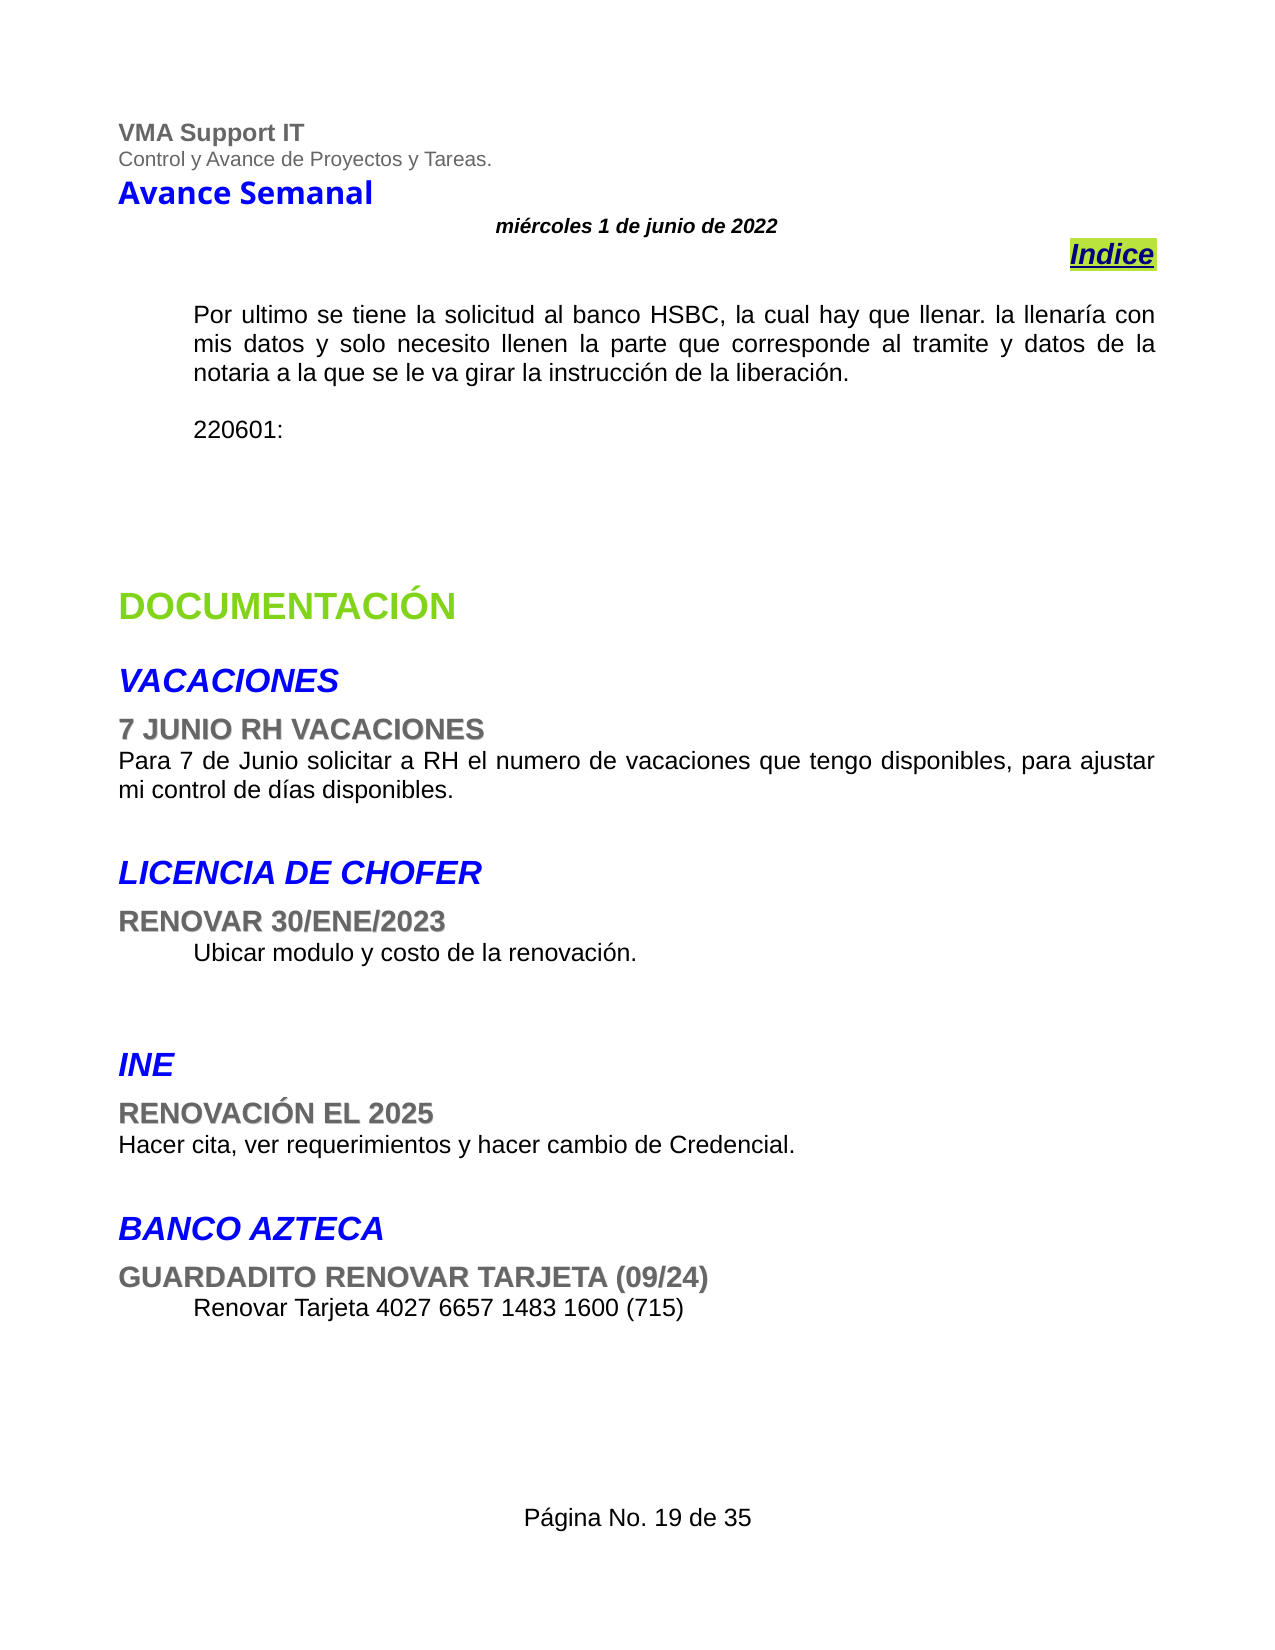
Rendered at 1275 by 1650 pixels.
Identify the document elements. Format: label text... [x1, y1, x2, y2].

subtitle RENOVACIÓN EL 2025 [118, 1096, 1157, 1130]
text Renovar Tarjeta 4027 6657 1483 1600 (715) [193, 1293, 1157, 1322]
subtitle BANCO AZTECA [118, 1208, 1157, 1247]
subtitle INE [118, 1045, 1157, 1084]
subtitle GUARDADITO RENOVAR TARJETA (09/24) [118, 1259, 1157, 1293]
text Ubicar modulo y costo de la renovación. [193, 938, 1157, 967]
text Por ultimo se tiene la solicitud al banco HSBC, la cual hay que llenar. la llenaría con mis datos y solo necesito llenen la parte que corresponde al tramite y datos de la notaria a la que se le va girar la instrucción de la liberación. [193, 300, 1157, 387]
subtitle VACACIONES [118, 661, 1157, 700]
subtitle LICENCIA DE CHOFER [118, 853, 1157, 892]
subtitle 7 JUNIO RH VACACIONES [118, 712, 1157, 746]
text Para 7 de Junio solicitar a RH el numero de vacaciones que tengo disponibles, para ajustar mi control de días disponibles. [118, 746, 1157, 803]
text Hacer cita, ver requerimientos y hacer cambio de Credencial. [118, 1130, 1157, 1159]
text 220601: [118, 415, 1157, 444]
subtitle DOCUMENTACIÓN [118, 584, 1157, 628]
subtitle RENOVAR 30/ENE/2023 [118, 904, 1157, 938]
